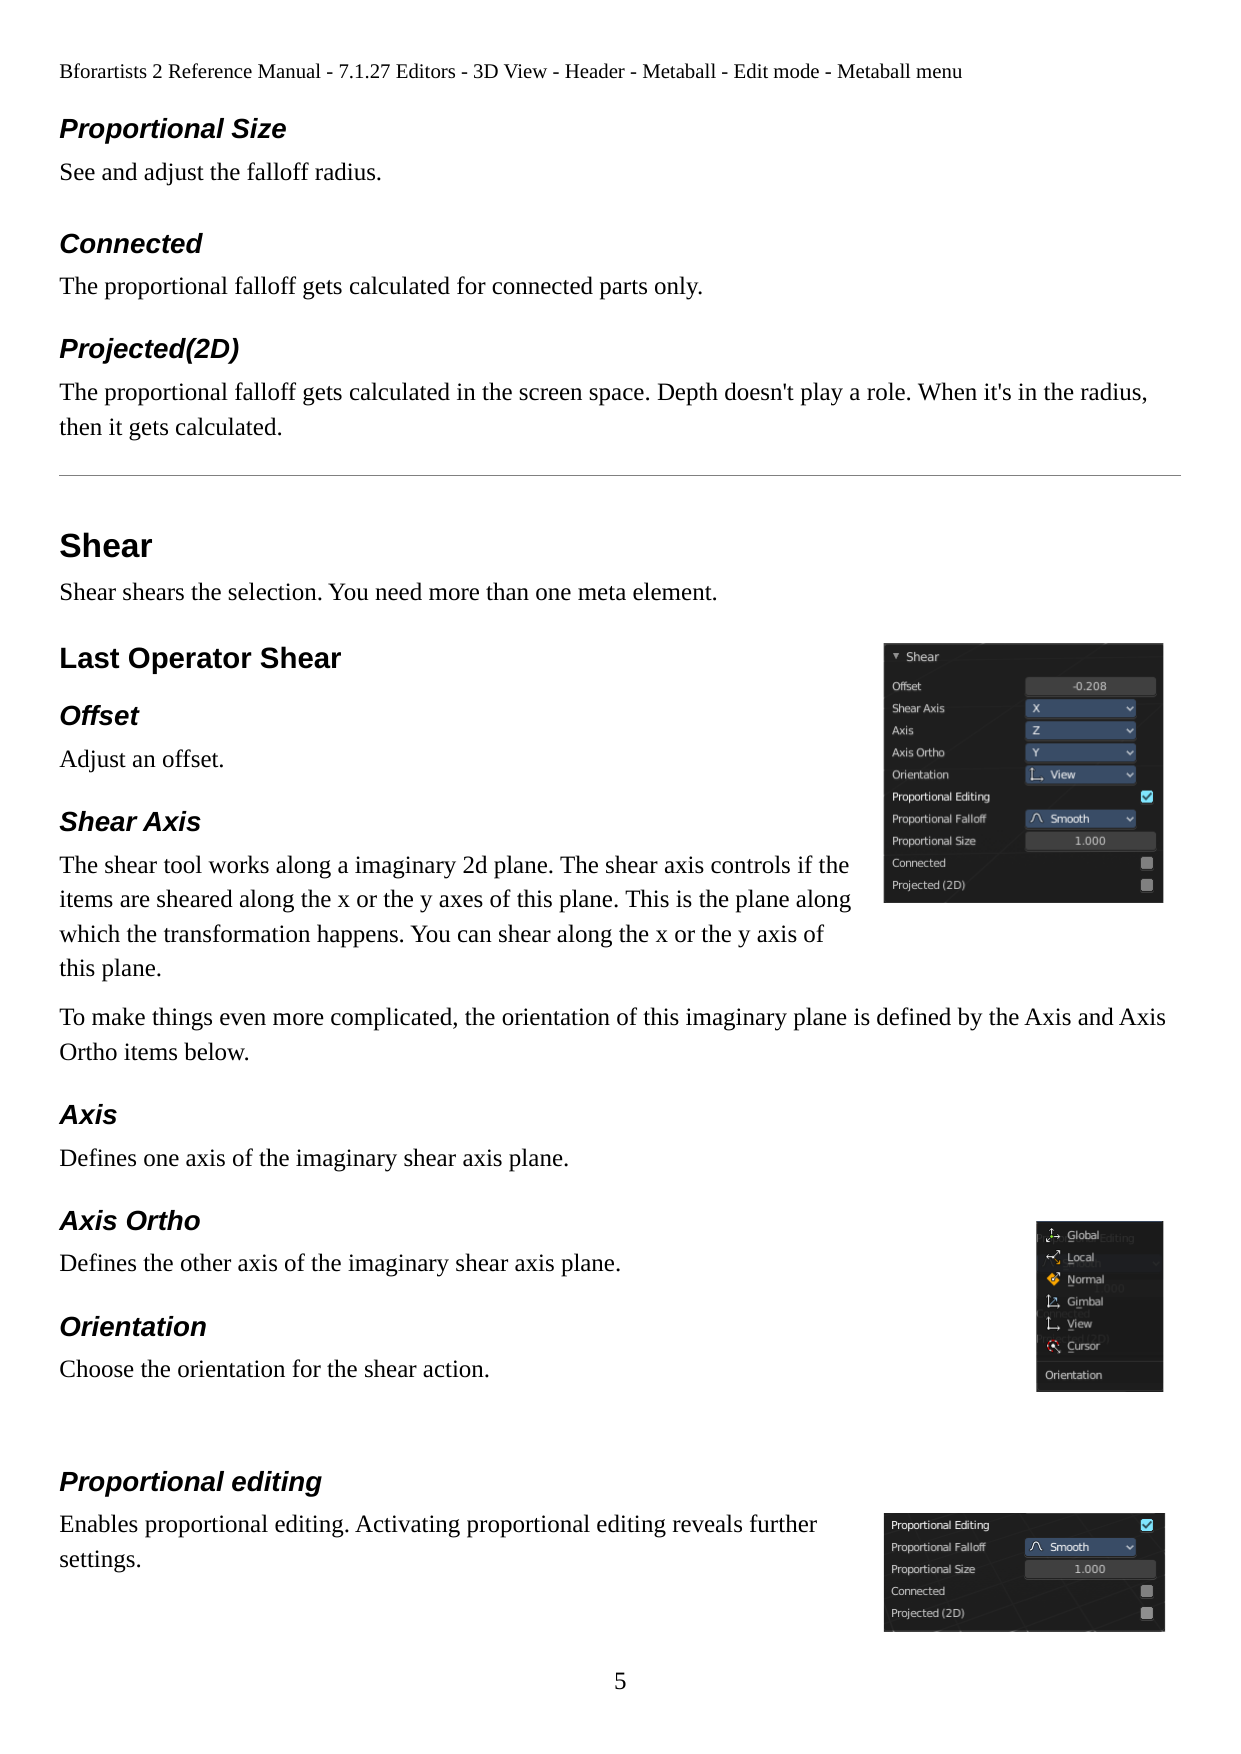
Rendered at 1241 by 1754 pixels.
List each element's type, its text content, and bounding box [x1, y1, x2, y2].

subtitle Shear Axis [59, 805, 883, 837]
text The proportional falloff gets calculated for connected parts only. [59, 271, 1181, 300]
text Enables proportional editing. Activating proportional editing reveals further settings. [59, 1509, 1181, 1573]
text Choose the orientation for the shear action. [59, 1354, 1036, 1383]
subtitle Shear [59, 526, 1181, 564]
text Defines the other axis of the imaginary shear axis plane. [59, 1248, 1036, 1277]
picture [883, 1513, 1166, 1632]
subtitle [1164, 699, 1181, 731]
subtitle Projected(2D) [59, 333, 1181, 365]
subtitle [1164, 805, 1181, 837]
picture [883, 643, 1164, 903]
subtitle Axis [59, 1098, 1181, 1130]
subtitle [1164, 1310, 1181, 1342]
subtitle Last Operator Shear [59, 641, 1181, 674]
text See and adjust the falloff radius. [59, 157, 1181, 186]
text Shear shears the selection. You need more than one meta element. [59, 577, 1181, 606]
text [1164, 744, 1181, 772]
text Adjust an offset. [59, 744, 883, 772]
text Defines one axis of the imaginary shear axis plane. [59, 1143, 1181, 1171]
subtitle Connected [59, 227, 1181, 259]
picture [1036, 1221, 1164, 1392]
text The proportional falloff gets calculated in the screen space. Depth doesn't play a role. When it's in the radius, then it gets calculated. [59, 377, 1181, 441]
subtitle Proportional Size [59, 113, 1181, 144]
text The shear tool works along a imaginary 2d plane. The shear axis controls if the items are sheared along the x or the y axes of this plane. This is the plane along which the transformation happens. You can shear along the x or the y axis of this plane. [59, 850, 1181, 982]
subtitle Axis Ortho [59, 1204, 1181, 1236]
subtitle Offset [59, 699, 883, 731]
subtitle Proportional editing [59, 1465, 1181, 1497]
text To make things even more complicated, the orientation of this imaginary plane is defined by the Axis and Axis Ortho items below. [59, 1002, 1181, 1065]
subtitle Orientation [59, 1310, 1036, 1342]
